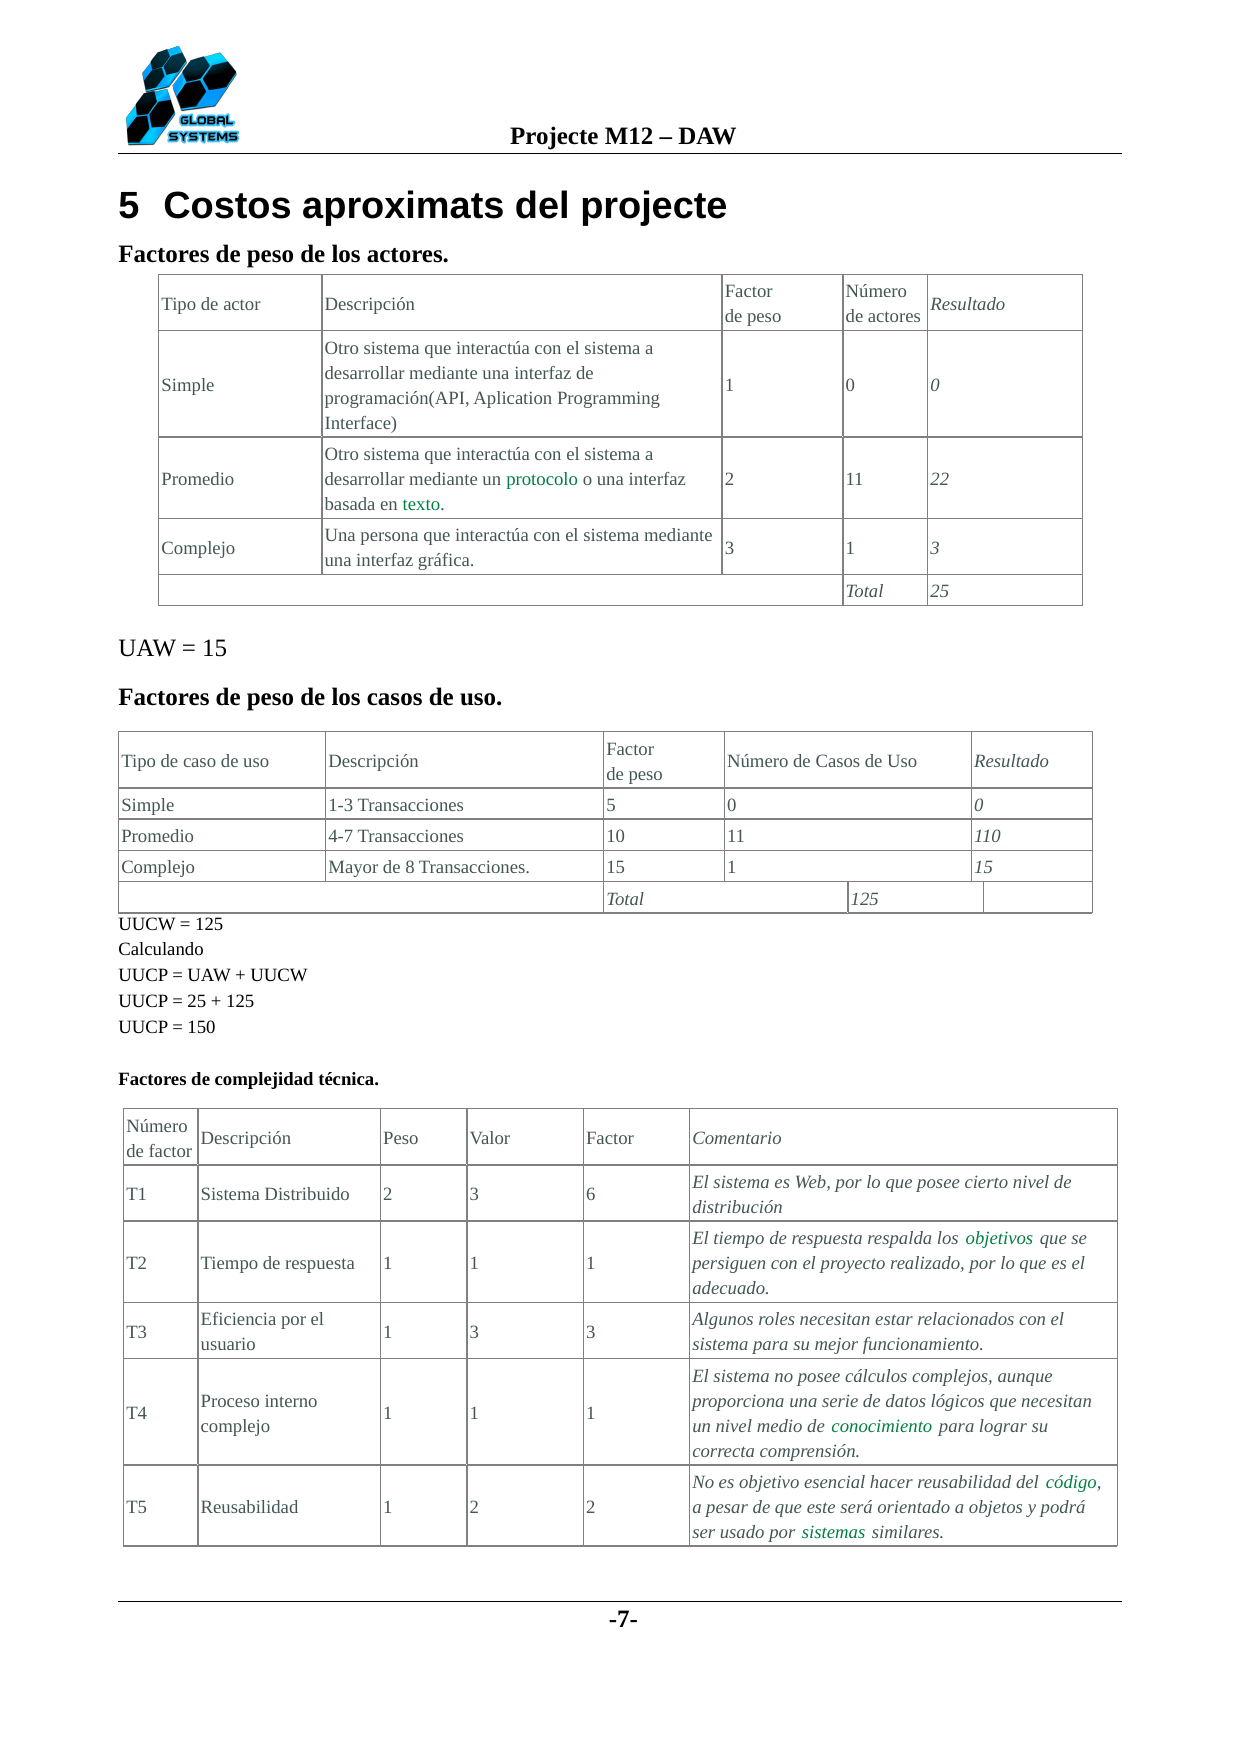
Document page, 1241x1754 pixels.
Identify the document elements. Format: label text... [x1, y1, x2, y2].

table_cell 2 [723, 438, 842, 517]
table_cell 15 [972, 851, 1092, 881]
subtitle Costos aproximats del projecte [118, 183, 1122, 227]
table_cell 11 [725, 820, 971, 849]
table_cell Otro sistema que interactúa con el sistema a desarrollar mediante una interfaz de programación(API, Aplication Programming Interface) [323, 331, 721, 436]
table_cell 1 [381, 1359, 466, 1464]
table_cell 0 [972, 789, 1092, 818]
table_header Descripción [199, 1109, 380, 1164]
table_cell 125 [849, 882, 983, 912]
table_cell Tiempo de respuesta [199, 1222, 380, 1302]
table_cell Algunos roles necesitan estar relacionados con el sistema para su mejor funcionamiento. [690, 1303, 1117, 1358]
table_cell 1 [468, 1222, 583, 1302]
table_cell 1 [468, 1359, 583, 1464]
table_cell 2 [468, 1466, 583, 1545]
table_header Factor de peso [723, 275, 842, 330]
table_cell 3 [584, 1303, 689, 1358]
table_cell 1 [725, 851, 971, 881]
table_header Resultado [928, 275, 1082, 330]
picture [121, 20, 244, 165]
table_cell 1 [584, 1359, 689, 1464]
table_cell Sistema Distribuido [199, 1166, 380, 1220]
table_cell Promedio [119, 820, 325, 849]
table_cell 0 [725, 789, 971, 818]
text UUCP = 150 [118, 1016, 1122, 1037]
table_cell Complejo [119, 851, 325, 881]
table_cell T1 [124, 1166, 197, 1220]
table_cell No es objetivo esencial hacer reusabilidad del código, a pesar de que este será orientado a objetos y podrá ser usado por sistemas similares. [690, 1466, 1117, 1545]
table_cell El sistema no posee cálculos complejos, aunque proporciona una serie de datos lógicos que necesitan un nivel medio de conocimiento para lograr su correcta comprensión. [690, 1359, 1117, 1464]
table_cell 10 [604, 820, 724, 849]
table_cell Simple [119, 789, 325, 818]
table_cell 1 [381, 1303, 466, 1358]
table_cell 1 [381, 1222, 466, 1302]
table_cell Reusabilidad [199, 1466, 380, 1545]
table_cell 2 [584, 1466, 689, 1545]
table_header Número de actores [844, 275, 927, 330]
table_cell Proceso interno complejo [199, 1359, 380, 1464]
table_cell Eficiencia por el usuario [199, 1303, 380, 1358]
table_header Descripción [326, 732, 603, 787]
table_cell T3 [124, 1303, 197, 1358]
text Factores de peso de los casos de uso. [118, 682, 1122, 710]
table_cell 0 [844, 331, 927, 436]
table_header Tipo de caso de uso [119, 732, 325, 787]
table_header Factor de peso [604, 732, 724, 787]
table_cell El tiempo de respuesta respalda los objetivos que se persiguen con el proyecto realizado, por lo que es el adecuado. [690, 1222, 1117, 1302]
text UAW = 15 [118, 605, 1122, 661]
table_cell Una persona que interactúa con el sistema mediante una interfaz gráfica. [323, 519, 721, 574]
table_cell [119, 882, 603, 912]
table_cell 3 [928, 519, 1082, 574]
table_cell 22 [928, 438, 1082, 517]
table_cell Simple [159, 331, 321, 436]
text Factores de complejidad técnica. [118, 1042, 1122, 1089]
table_header Comentario [690, 1109, 1117, 1164]
table_cell T5 [124, 1466, 197, 1545]
table_cell [159, 575, 842, 605]
table_cell 1 [381, 1466, 466, 1545]
table_cell 1 [844, 519, 927, 574]
table_cell Total [844, 575, 927, 605]
table_cell 11 [844, 438, 927, 517]
table_header Número de Casos de Uso [725, 732, 971, 787]
text UUCW = 125 [118, 912, 1122, 934]
table_cell 6 [584, 1166, 689, 1220]
table_cell Otro sistema que interactúa con el sistema a desarrollar mediante un protocolo o una interfaz basada en texto. [323, 438, 721, 517]
table_cell 1-3 Transacciones [326, 789, 603, 818]
table_cell 110 [972, 820, 1092, 849]
table_header Tipo de actor [159, 275, 321, 330]
table_cell 3 [723, 519, 842, 574]
text Calculando [118, 938, 1122, 960]
text UUCP = 25 + 125 [118, 990, 1122, 1011]
table_cell 5 [604, 789, 724, 818]
table_header Número de factor [124, 1109, 197, 1164]
table_cell Complejo [159, 519, 321, 574]
table_cell Mayor de 8 Transacciones. [326, 851, 603, 881]
table_cell 1 [723, 331, 842, 436]
table_cell 4-7 Transacciones [326, 820, 603, 849]
table_cell 0 [928, 331, 1082, 436]
table_cell Total [604, 882, 847, 912]
table_cell 3 [468, 1166, 583, 1220]
table_header Resultado [972, 732, 1092, 787]
table_header Descripción [323, 275, 721, 330]
table_cell 1 [584, 1222, 689, 1302]
table_cell [984, 882, 1092, 912]
table_cell Promedio [159, 438, 321, 517]
table_cell 15 [604, 851, 724, 881]
table_cell 25 [928, 575, 1082, 605]
table_cell El sistema es Web, por lo que posee cierto nivel de distribución [690, 1166, 1117, 1220]
table_cell 2 [381, 1166, 466, 1220]
table_cell T2 [124, 1222, 197, 1302]
table_cell 3 [468, 1303, 583, 1358]
text UUCP = UAW + UUCW [118, 964, 1122, 986]
text Factores de peso de los actores. [118, 239, 1122, 268]
table_header Factor [584, 1109, 689, 1164]
table_header Valor [468, 1109, 583, 1164]
table_cell T4 [124, 1359, 197, 1464]
table_header Peso [381, 1109, 466, 1164]
